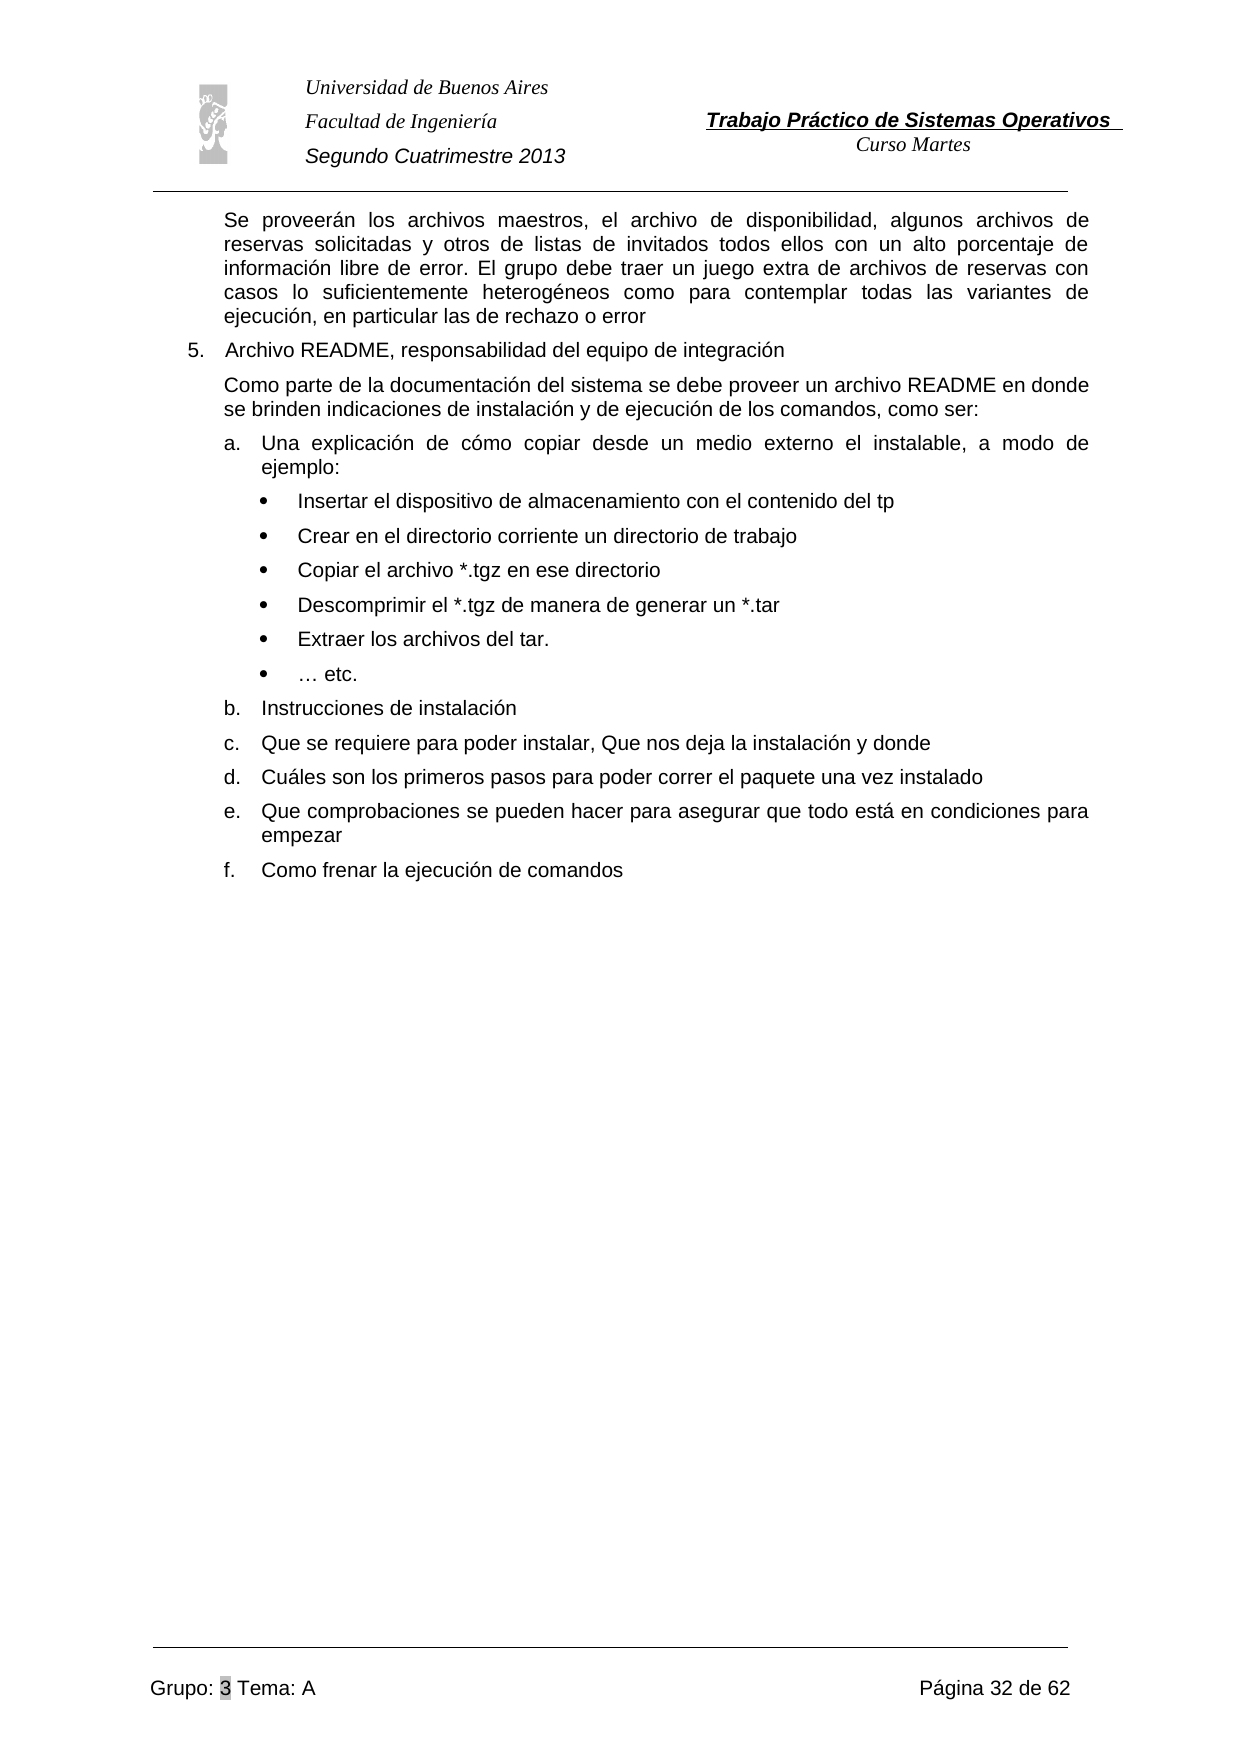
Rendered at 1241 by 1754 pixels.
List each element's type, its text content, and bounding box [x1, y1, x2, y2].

list Que comprobaciones se pueden hacer para asegurar que todo está en condiciones para empezar [224, 799, 1090, 847]
list Extraer los archivos del tar. [260, 627, 1090, 651]
list Que se requiere para poder instalar, Que nos deja la instalación y donde [224, 730, 1090, 754]
list Una explicación de cómo copiar desde un medio externo el instalable, a modo de ejemplo: [224, 431, 1090, 479]
list Como frenar la ejecución de comandos [224, 857, 1090, 881]
text Como parte de la documentación del sistema se debe proveer un archivo README en donde se brinden indicaciones de instalación y de ejecución de los comandos, como ser: [224, 372, 1090, 420]
list … etc. [260, 661, 1090, 686]
text Se proveerán los archivos maestros, el archivo de disponibilidad, algunos archivos de reservas solicitadas y otros de listas de invitados todos ellos con un alto porcentaje de información libre de error. El grupo debe traer un juego extra de archivos de reservas con casos lo suficientemente heterogéneos como para contemplar todas las variantes de ejecución, en particular las de rechazo o error [224, 208, 1090, 328]
list Insertar el dispositivo de almacenamiento con el contenido del tp [260, 489, 1090, 513]
list Descomprimir el *.tgz de manera de generar un *.tar [260, 592, 1090, 617]
list Cuáles son los primeros pasos para poder correr el paquete una vez instalado [224, 765, 1090, 789]
list Instrucciones de instalación [224, 696, 1090, 720]
list Copiar el archivo *.tgz en ese directorio [260, 558, 1090, 582]
list Crear en el directorio corriente un directorio de trabajo [260, 523, 1090, 548]
list Archivo README, responsabilidad del equipo de integración [187, 338, 1090, 362]
picture [198, 82, 231, 166]
